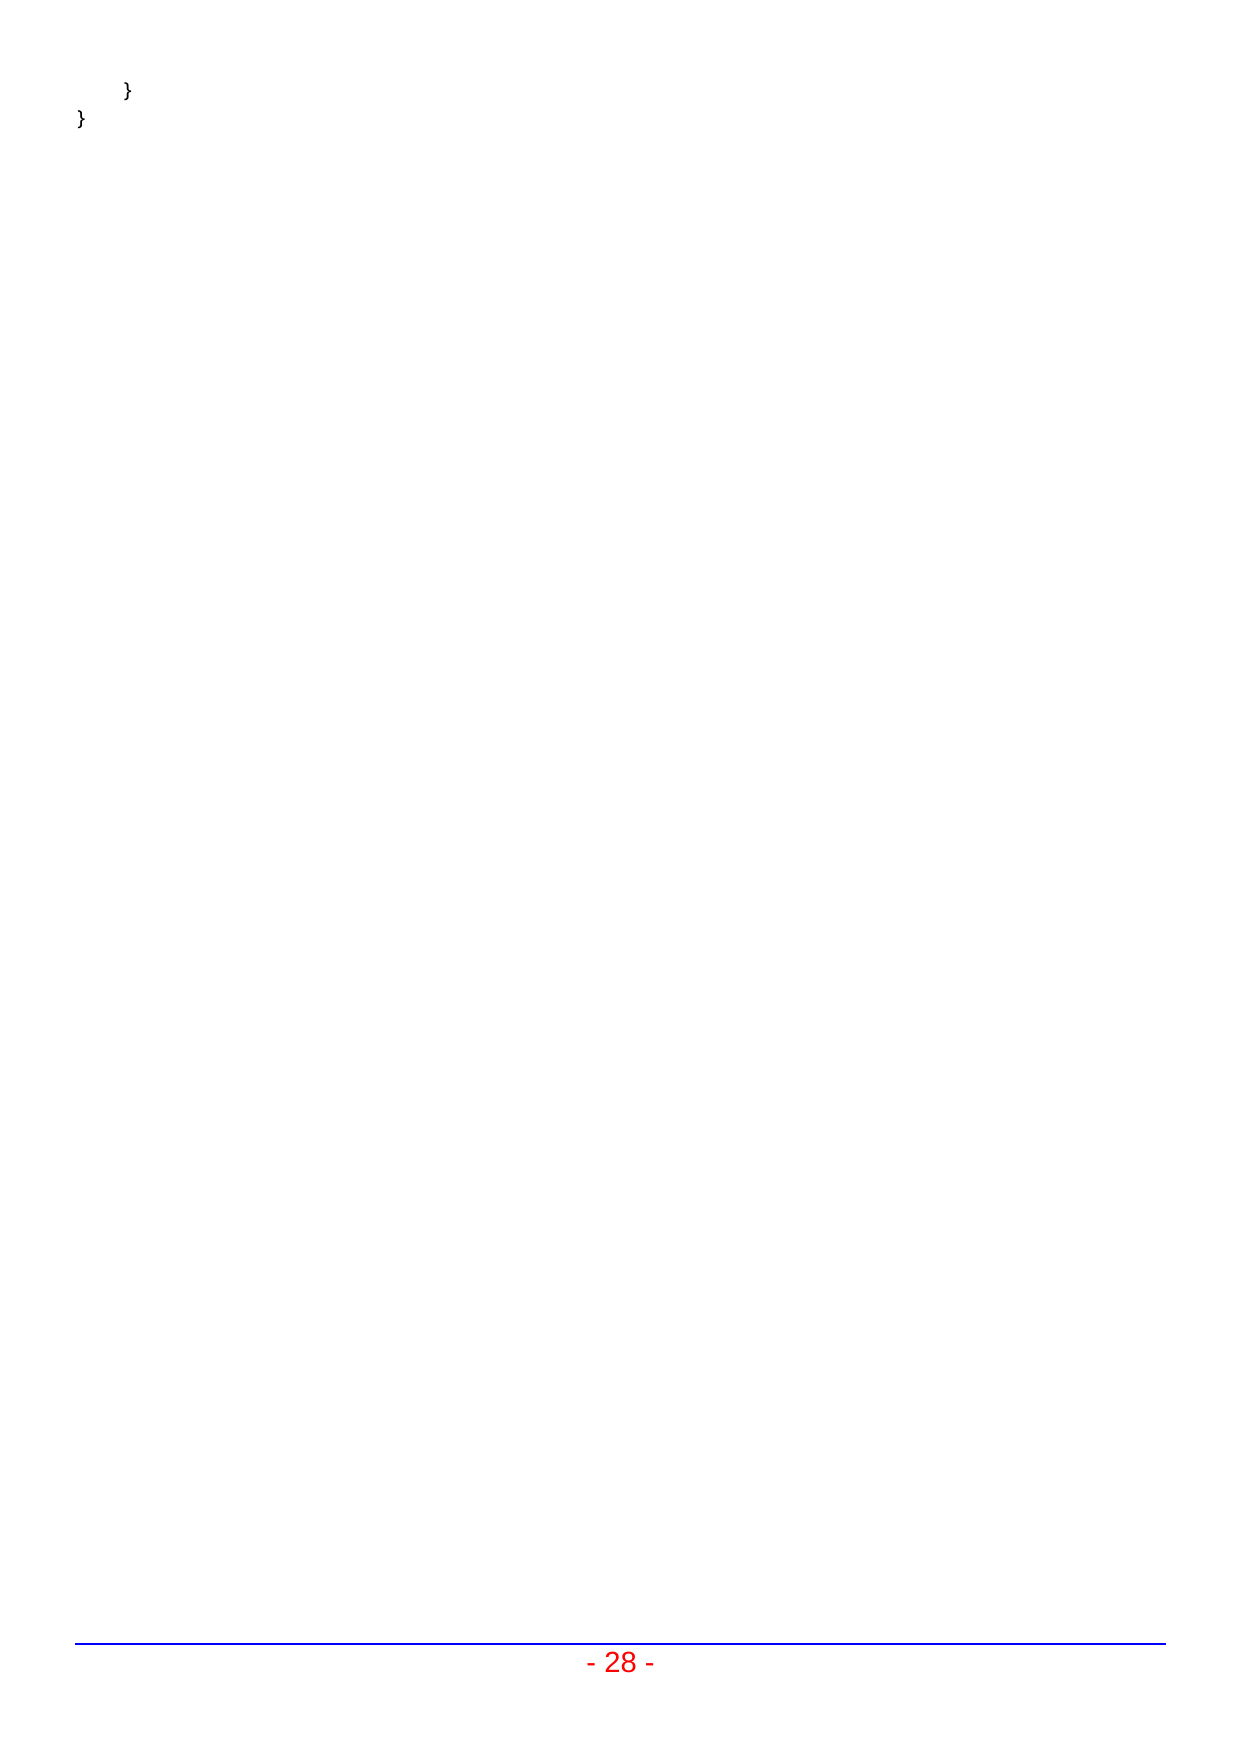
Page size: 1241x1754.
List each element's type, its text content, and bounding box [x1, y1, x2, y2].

text } [75, 103, 1166, 132]
text } [75, 75, 1166, 103]
